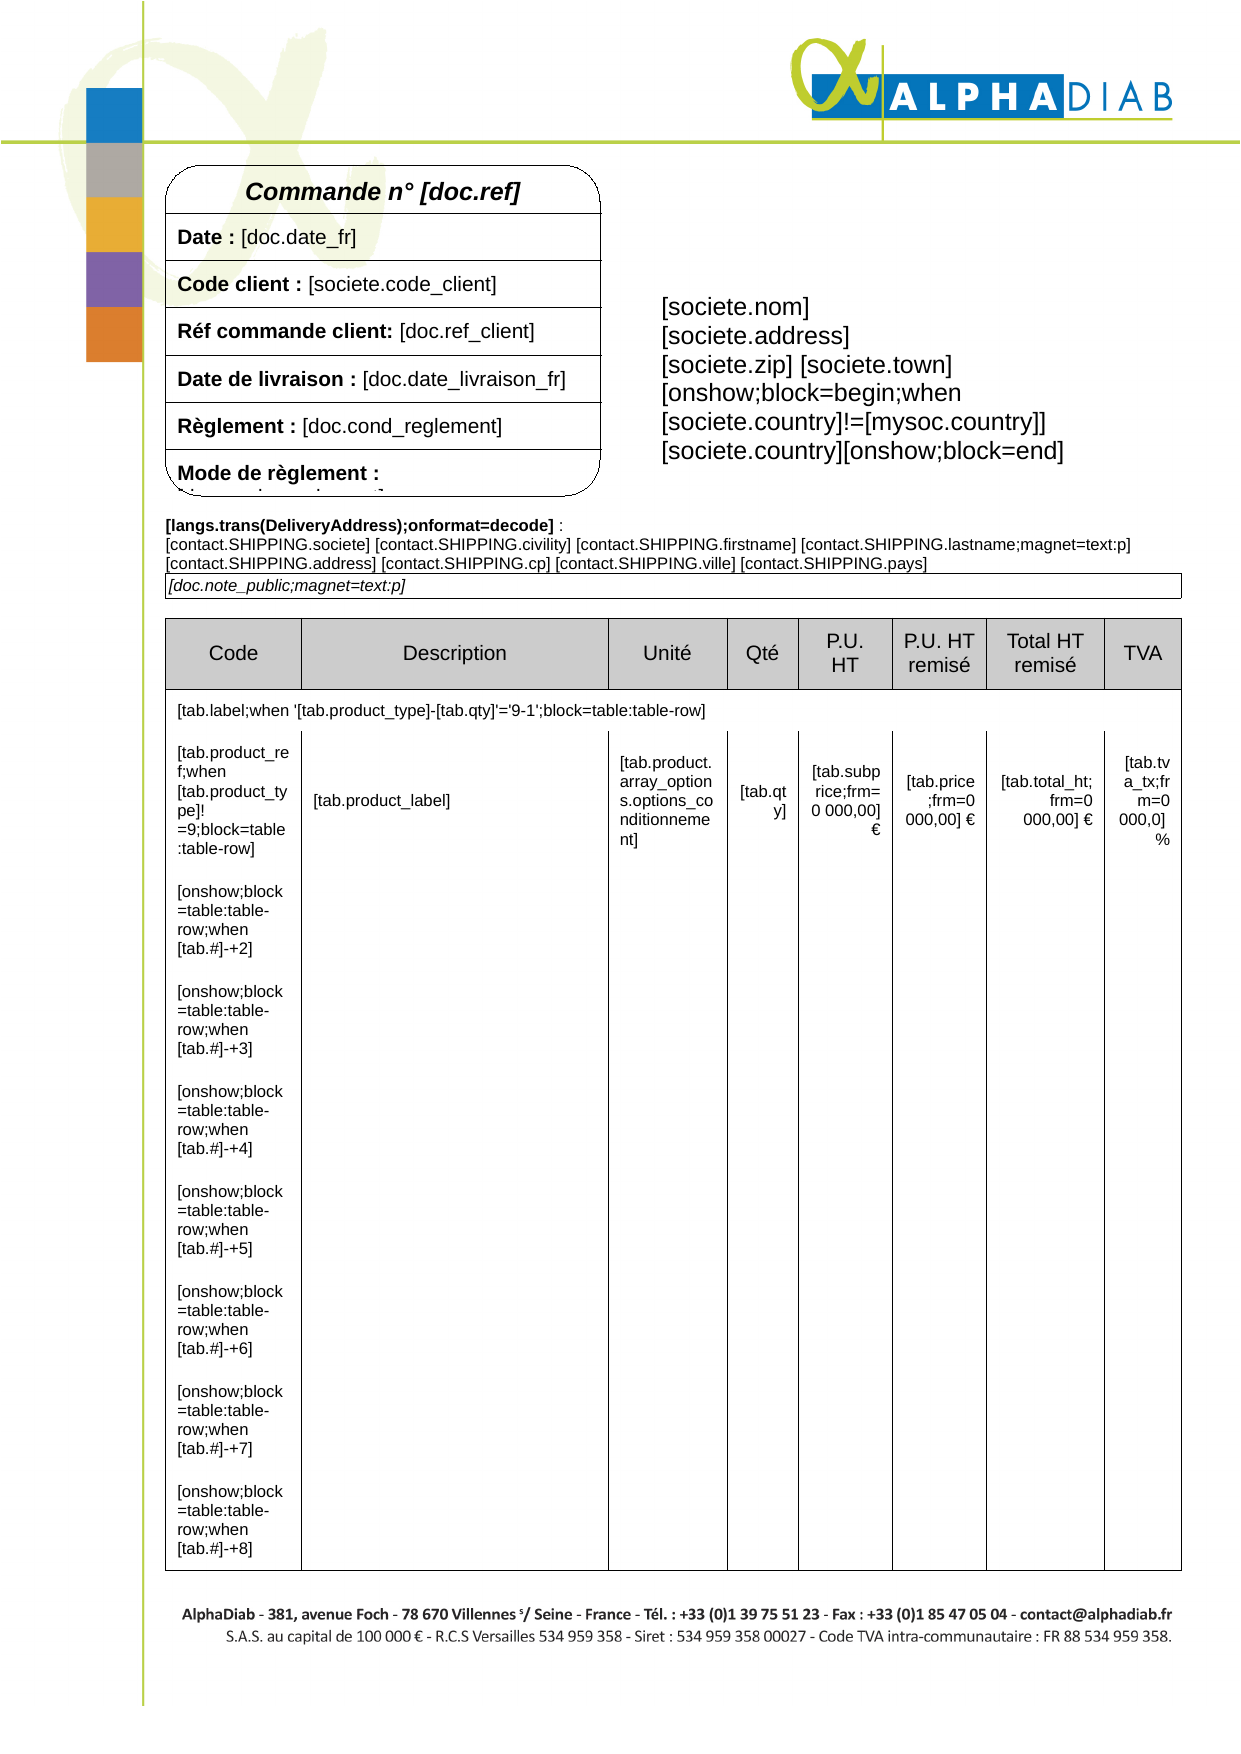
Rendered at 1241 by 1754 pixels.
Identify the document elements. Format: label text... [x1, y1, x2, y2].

table_header Commande n° [doc.ref] [165, 165, 602, 213]
table_cell Règlement : [doc.cond_reglement] [166, 403, 600, 449]
table_header Code [166, 619, 301, 689]
table_cell [tab.total_ht;frm=0 000,00] € [987, 731, 1104, 870]
table_cell [893, 1270, 986, 1370]
table_cell [302, 1270, 608, 1370]
table_cell [987, 1070, 1104, 1170]
table_cell [609, 1370, 727, 1470]
table_cell [728, 1370, 798, 1470]
table_cell [1105, 1470, 1181, 1570]
table_cell [893, 1070, 986, 1170]
table_cell [609, 970, 727, 1070]
table_cell Date : [doc.date_fr] [166, 214, 600, 260]
table_cell Code client : [societe.code_client] [661, 292, 1127, 465]
table_cell [799, 1170, 892, 1270]
table_cell [1105, 1070, 1181, 1170]
table_cell [987, 870, 1104, 970]
table_cell [799, 1470, 892, 1570]
table_cell [987, 970, 1104, 1070]
table_cell Date de livraison : [doc.date_livraison_fr] [166, 356, 600, 402]
table_cell [tab.label;when '[tab.product_type]-[tab.qty]'='9-1';block=table:table-row] [166, 690, 1181, 731]
table_cell [tab.tva_tx;frm=0 000,0] % [1105, 731, 1181, 870]
table_header Total HT remisé [987, 619, 1104, 689]
table_cell [302, 870, 608, 970]
table_cell [609, 1170, 727, 1270]
table_header P.U. HT [799, 619, 892, 689]
table_cell [302, 1370, 608, 1470]
table_cell [987, 1370, 1104, 1470]
text [langs.trans(DeliveryAddress);onformat=decode] : [contact.SHIPPING.societe] [contact.SHIPPING.civility] [contact.SHIPPING.firstname] [contact.SHIPPING.lastname;magnet=text:p] [contact.SHIPPING.address] [contact.SHIPPING.cp] [contact.SHIPPING.ville] [contact.SHIPPING.pays] [165, 516, 1181, 573]
table_cell [799, 1270, 892, 1370]
table_cell [893, 1170, 986, 1270]
table_header Description [302, 619, 608, 689]
table_cell Code client : [societe.code_client] [166, 261, 600, 307]
table_cell Mode de règlement : [doc.mode_reglement] [165, 450, 602, 496]
table_cell [987, 1170, 1104, 1270]
table_header Unité [609, 619, 727, 689]
table_cell [609, 1470, 727, 1570]
table_cell [tab.product_ref;when [tab.product_type]!=9;block=table:table-row] [166, 731, 301, 870]
table_cell [1105, 1170, 1181, 1270]
table_cell [987, 1470, 1104, 1570]
table_cell [302, 970, 608, 1070]
table_cell [728, 870, 798, 970]
table_header TVA [1105, 619, 1181, 689]
table_cell [tab.price;frm=0 000,00] € [893, 731, 986, 870]
table_cell [609, 1070, 727, 1170]
table_cell [799, 870, 892, 970]
table_cell [609, 870, 727, 970]
table_cell [609, 1270, 727, 1370]
table_cell [tab.subprice;frm=0 000,00] € [799, 731, 892, 870]
table_cell [728, 1470, 798, 1570]
table_cell [tab.product.array_options.options_conditionnement] [609, 731, 727, 870]
table_cell [728, 1270, 798, 1370]
table_cell [799, 1070, 892, 1170]
table_cell [799, 970, 892, 1070]
table_cell [tab.product_label] [302, 731, 608, 870]
table_cell [728, 970, 798, 1070]
table_cell [onshow;block=table:table-row;when [tab.#]-+3] [166, 970, 301, 1070]
table_header P.U. HT remisé [893, 619, 986, 689]
table_cell [893, 870, 986, 970]
table_header Qté [728, 619, 798, 689]
table_cell [893, 970, 986, 1070]
table_cell [302, 1170, 608, 1270]
table_cell [1105, 970, 1181, 1070]
table_cell [tab.qty] [728, 731, 798, 870]
text [doc.note_public;magnet=text:p] [166, 574, 1181, 598]
table_cell [799, 1370, 892, 1470]
table_cell [893, 1370, 986, 1470]
table_cell Réf commande client: [doc.ref_client] [166, 308, 600, 354]
table_cell [1105, 1370, 1181, 1470]
table_cell [onshow;block=table:table-row;when [tab.#]-+2] [166, 870, 301, 970]
table_cell [1105, 1270, 1181, 1370]
table_cell [302, 1070, 608, 1170]
table_cell [onshow;block=table:table-row;when [tab.#]-+5] [166, 1170, 301, 1270]
table_cell [728, 1170, 798, 1270]
table_cell [onshow;block=table:table-row;when [tab.#]-+6] [166, 1270, 301, 1370]
table_cell [1105, 870, 1181, 970]
table_cell [893, 1470, 986, 1570]
table_cell [onshow;block=table:table-row;when [tab.#]-+4] [166, 1070, 301, 1170]
picture [1, 1, 1240, 1706]
table_cell [987, 1270, 1104, 1370]
table_cell [onshow;block=table:table-row;when [tab.#]-+8] [166, 1470, 301, 1570]
table_cell [728, 1070, 798, 1170]
table_cell [onshow;block=table:table-row;when [tab.#]-+7] [166, 1370, 301, 1470]
table_cell [302, 1470, 608, 1570]
